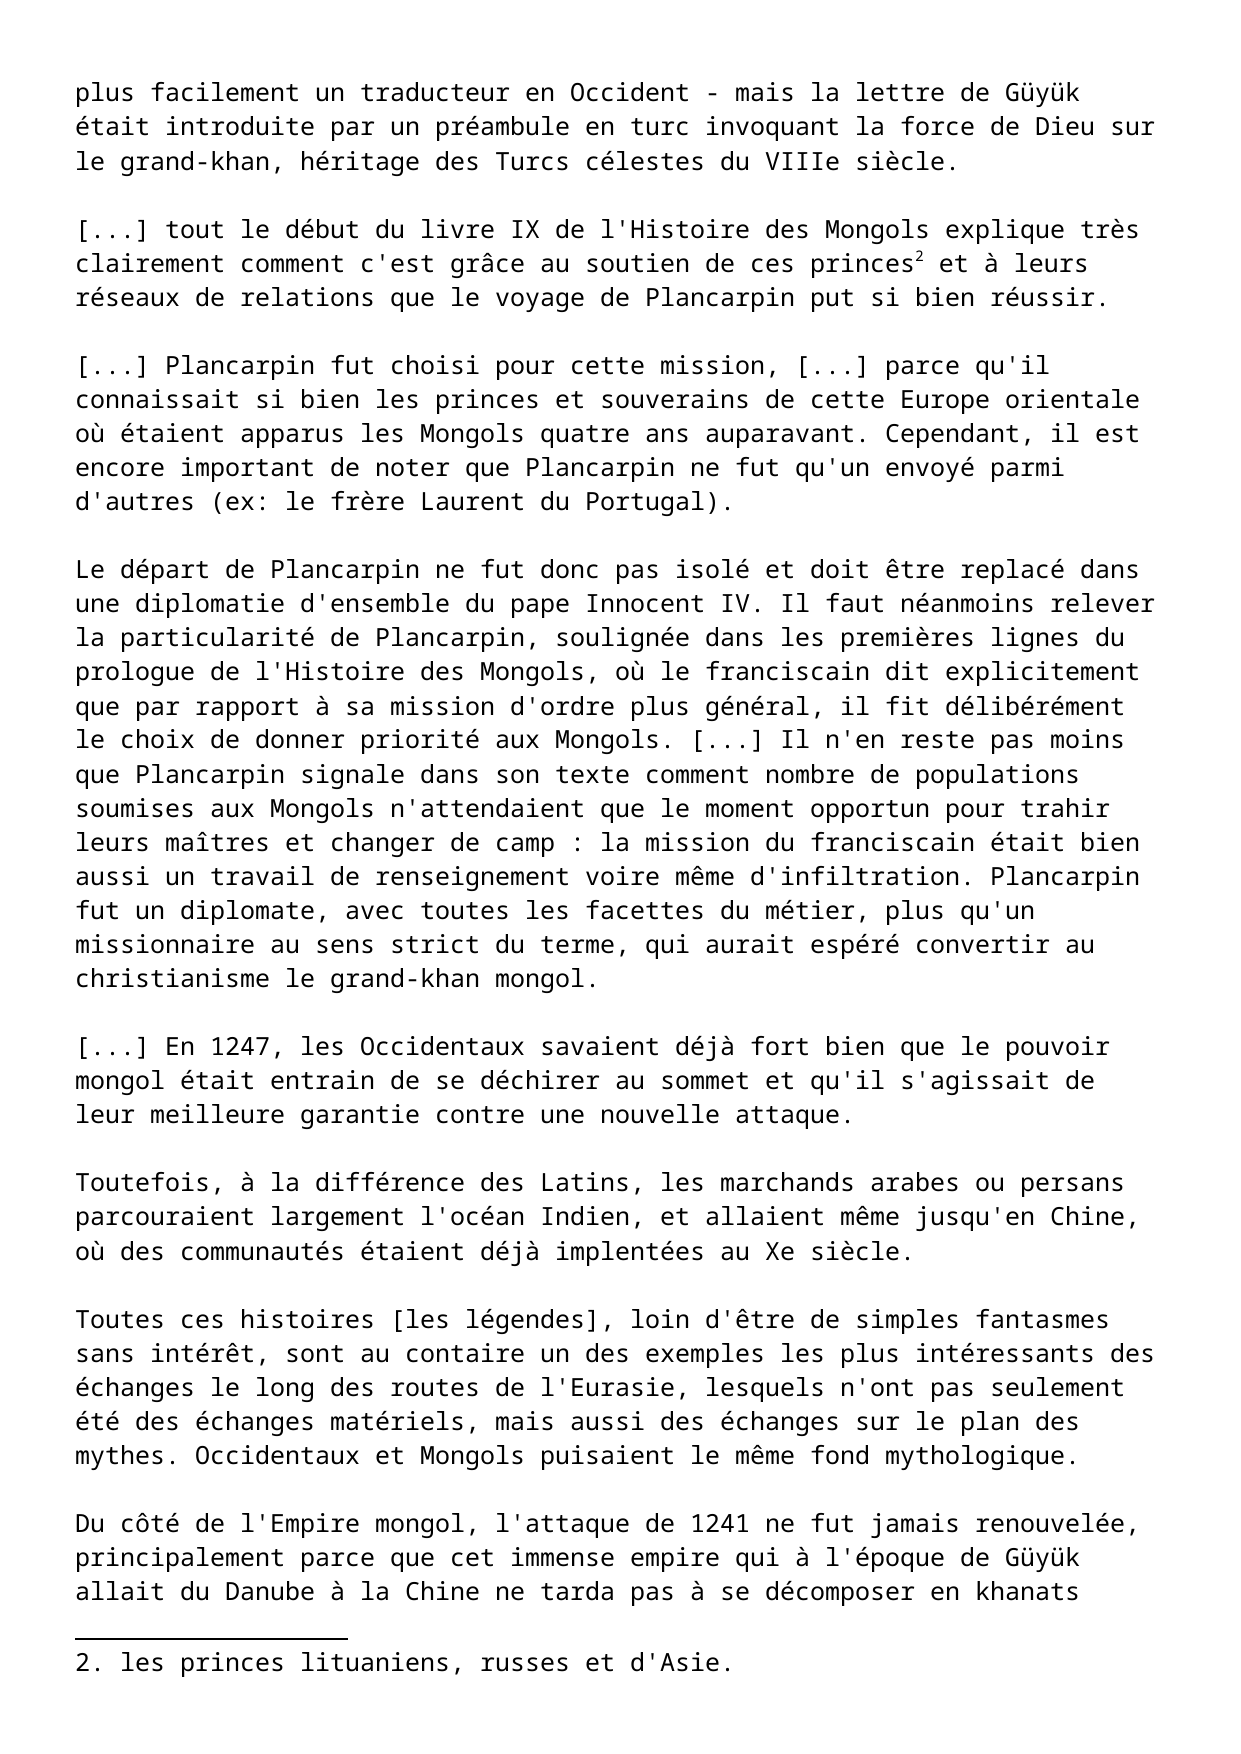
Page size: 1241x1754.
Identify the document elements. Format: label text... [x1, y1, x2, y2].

text [...] Plancarpin fut choisi pour cette mission, [...] parce qu'il connaissait si bien les princes et souverains de cette Europe orientale où étaient apparus les Mongols quatre ans auparavant. Cependant, il est encore important de noter que Plancarpin ne fut qu'un envoyé parmi d'autres (ex: le frère Laurent du Portugal). [75, 347, 1165, 518]
text . les princes lituaniens, russes et d'Asie. [75, 1645, 1165, 1679]
text Du côté de l'Empire mongol, l'attaque de 1241 ne fut jamais renouvelée, principalement parce que cet immense empire qui à l'époque de Güyük allait du Danube à la Chine ne tarda pas à se décomposer en khanats [75, 1506, 1165, 1608]
text [...] En 1247, les Occidentaux savaient déjà fort bien que le pouvoir mongol était entrain de se déchirer au sommet et qu'il s'agissait de leur meilleure garantie contre une nouvelle attaque. [75, 1029, 1165, 1131]
text Le départ de Plancarpin ne fut donc pas isolé et doit être replacé dans une diplomatie d'ensemble du pape Innocent IV. Il faut néanmoins relever la particularité de Plancarpin, soulignée dans les premières lignes du prologue de l'Histoire des Mongols, où le franciscain dit explicitement que par rapport à sa mission d'ordre plus général, il fit délibérément le choix de donner priorité aux Mongols. [...] Il n'en reste pas moins que Plancarpin signale dans son texte comment nombre de populations soumises aux Mongols n'attendaient que le moment opportun pour trahir leurs maîtres et changer de camp : la mission du franciscain était bien aussi un travail de renseignement voire même d'infiltration. Plancarpin fut un diplomate, avec toutes les facettes du métier, plus qu'un missionnaire au sens strict du terme, qui aurait espéré convertir au christianisme le grand-khan mongol. [75, 552, 1165, 995]
text plus facilement un traducteur en Occident - mais la lettre de Güyük était introduite par un préambule en turc invoquant la force de Dieu sur le grand-khan, héritage des Turcs célestes du VIIIe siècle. [75, 75, 1165, 177]
text [...] tout le début du livre IX de l'Histoire des Mongols explique très clairement comment c'est grâce au soutien de ces princes et à leurs réseaux de relations que le voyage de Plancarpin put si bien réussir. [75, 211, 1165, 313]
text Toutefois, à la différence des Latins, les marchands arabes ou persans parcouraient largement l'océan Indien, et allaient même jusqu'en Chine, où des communautés étaient déjà implentées au Xe siècle. [75, 1165, 1165, 1267]
text Toutes ces histoires [les légendes], loin d'être de simples fantasmes sans intérêt, sont au contaire un des exemples les plus intéressants des échanges le long des routes de l'Eurasie, lesquels n'ont pas seulement été des échanges matériels, mais aussi des échanges sur le plan des mythes. Occidentaux et Mongols puisaient le même fond mythologique. [75, 1301, 1165, 1472]
